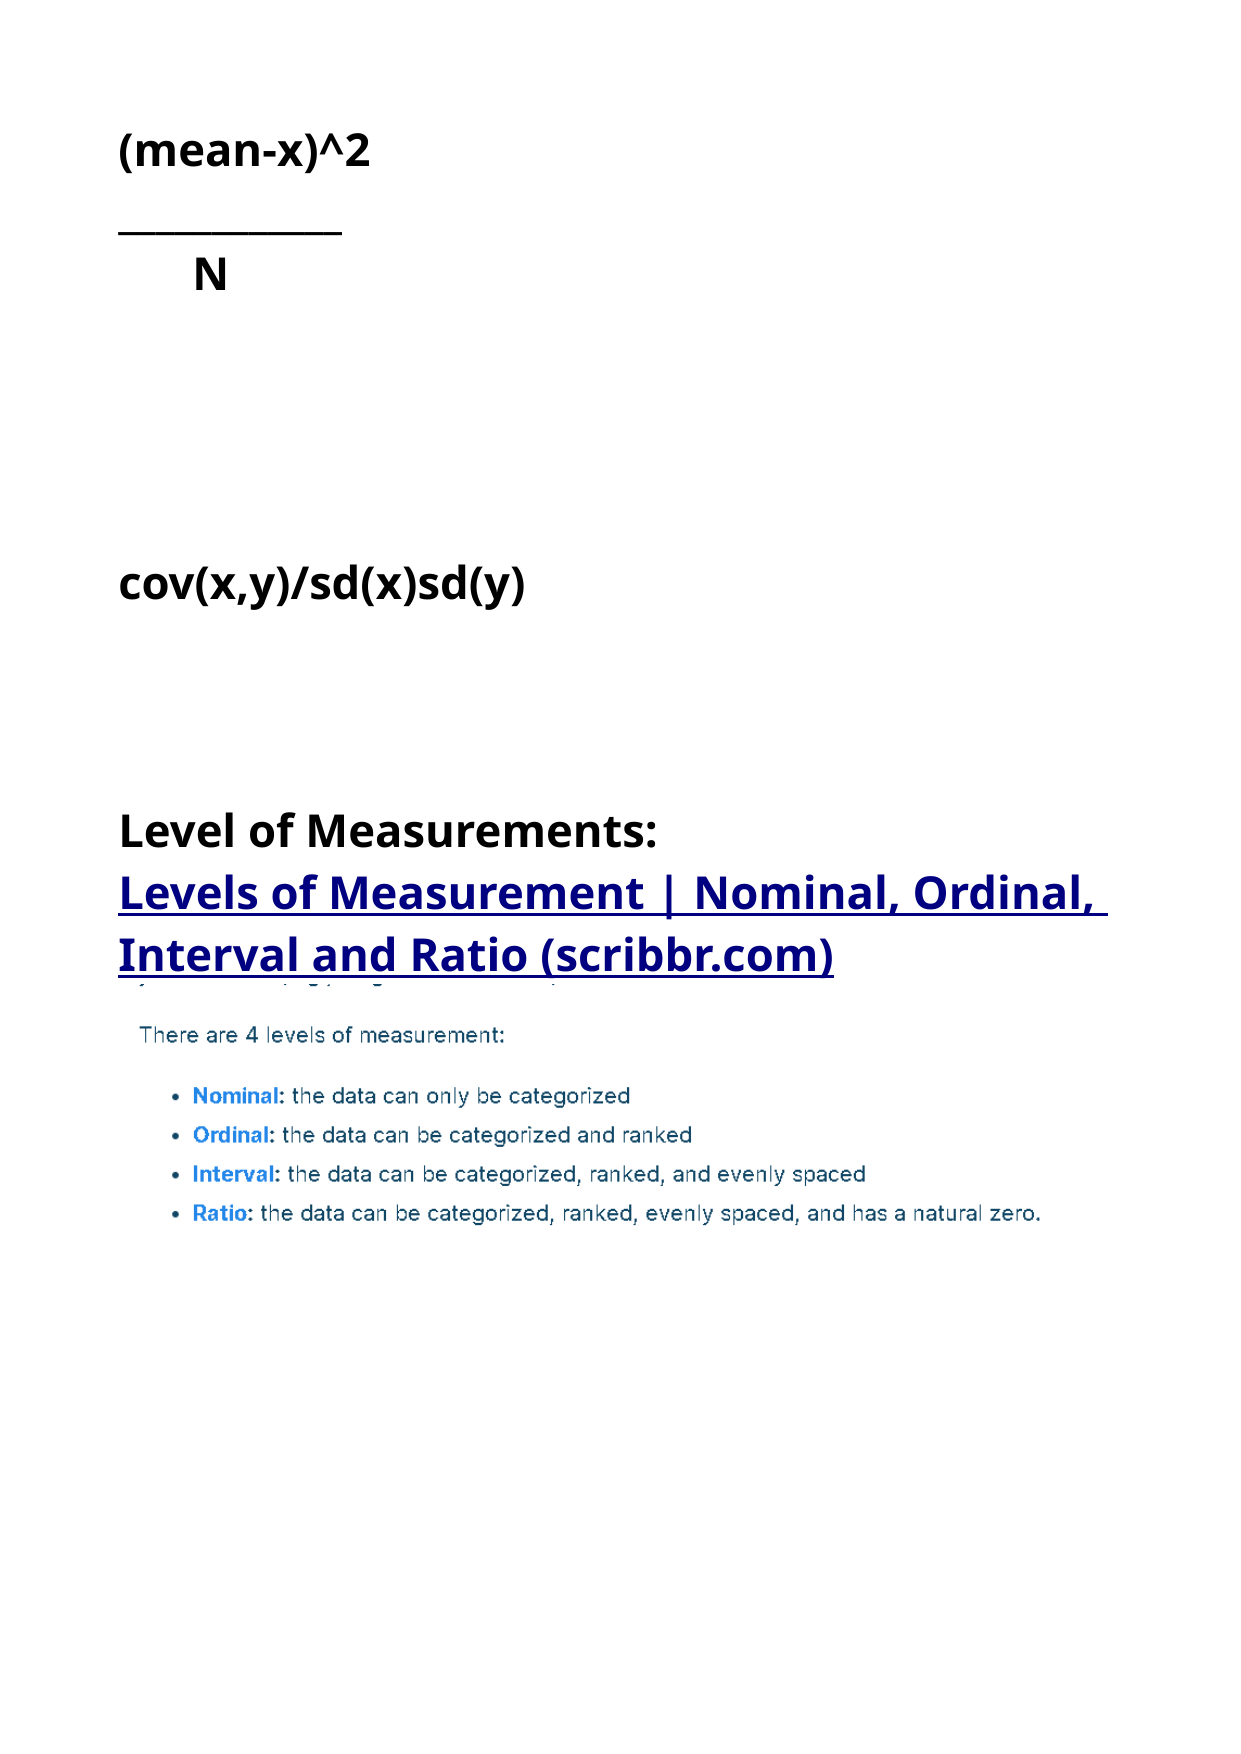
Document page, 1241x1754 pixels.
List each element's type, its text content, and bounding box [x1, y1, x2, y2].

text cov(x,y)/sd(x)sd(y) [118, 551, 1122, 613]
text Level of Measurements: [118, 799, 1122, 861]
text N [118, 242, 1122, 304]
picture [118, 984, 1123, 1261]
text ____________ [118, 180, 1122, 242]
text (mean-x)^2 [118, 118, 1122, 180]
text Levels of Measurement | Nominal, Ordinal, Interval and Ratio (scribbr.com) [118, 861, 1122, 984]
